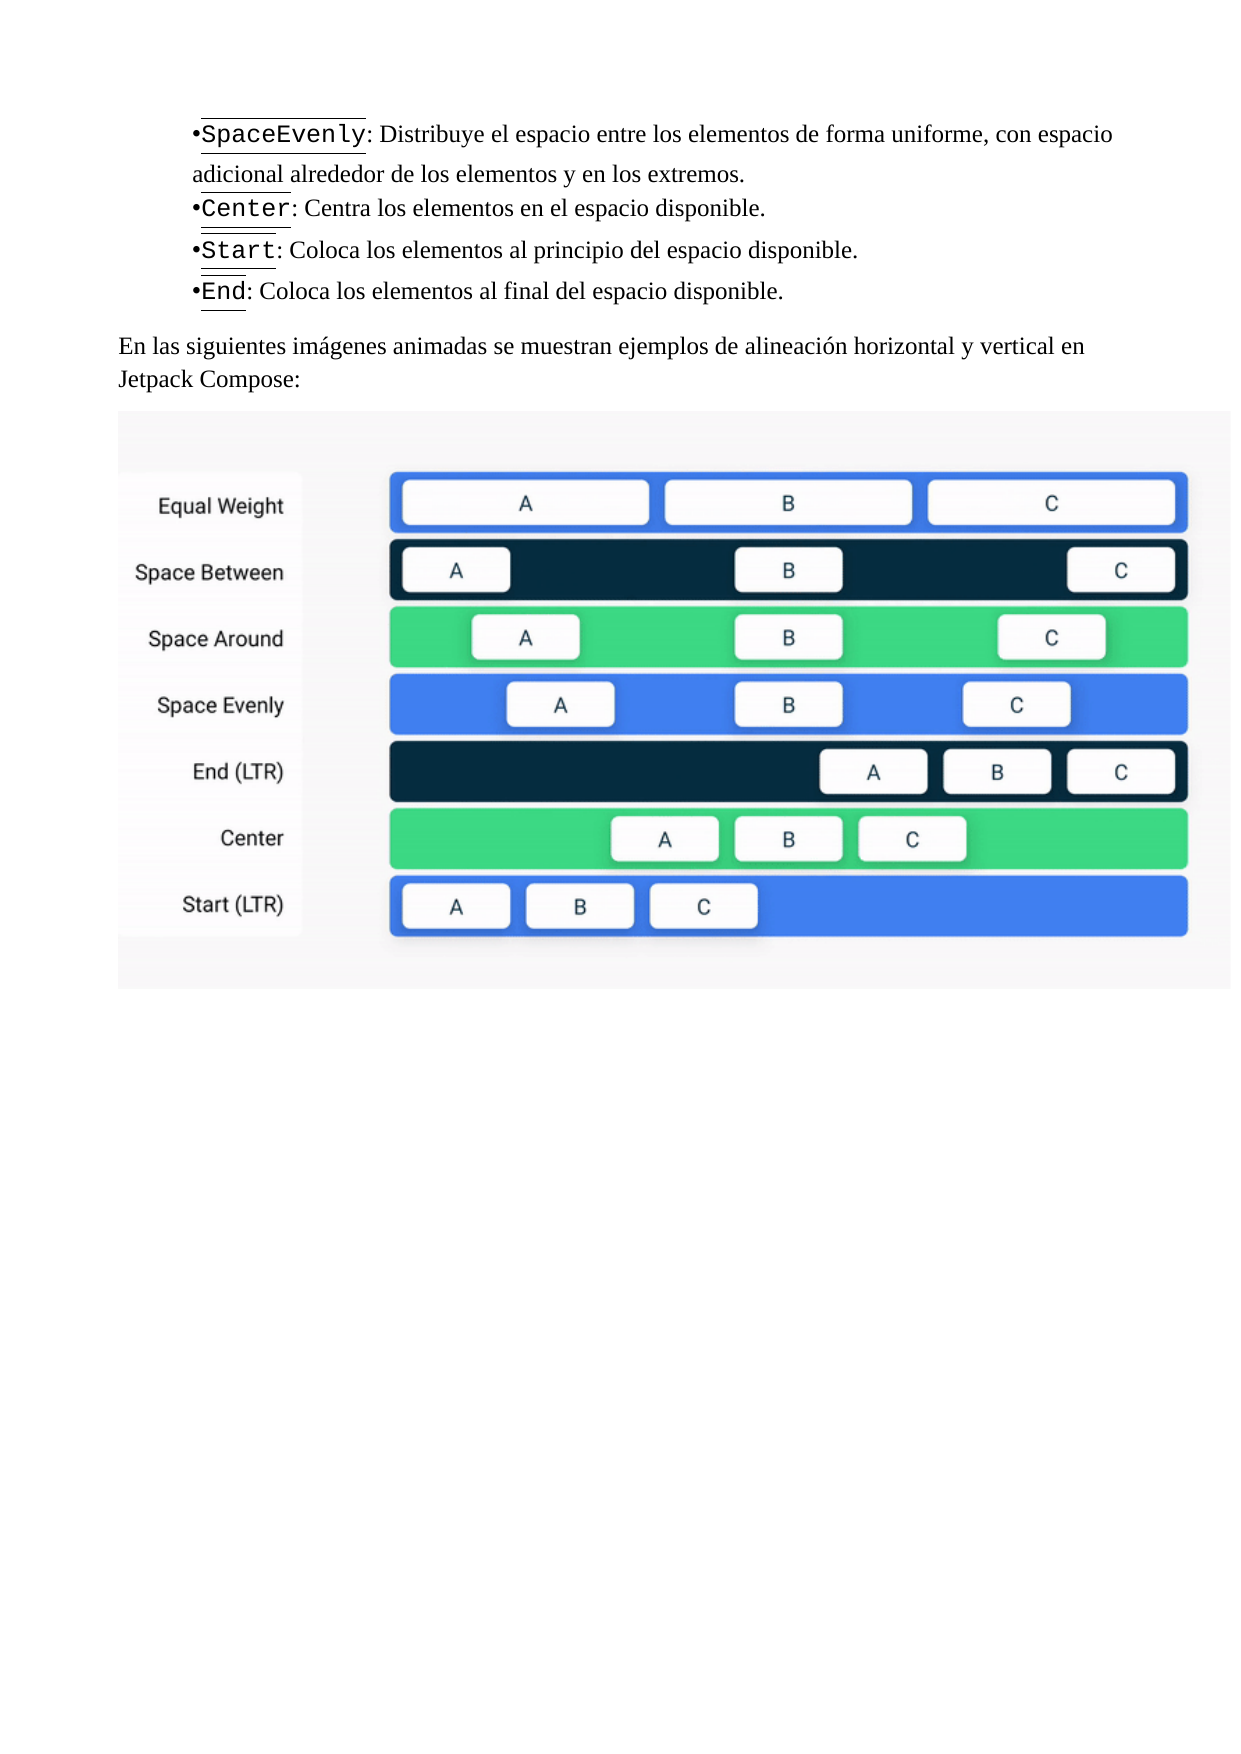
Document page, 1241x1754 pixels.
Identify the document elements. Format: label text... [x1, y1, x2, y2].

list Start: Coloca los elementos al principio del espacio disponible. [118, 233, 1122, 269]
list Center: Centra los elementos en el espacio disponible. [118, 192, 1122, 228]
list End: Coloca los elementos al final del espacio disponible. [118, 275, 1122, 311]
picture [118, 411, 1231, 989]
list SpaceEvenly: Distribuye el espacio entre los elementos de forma uniforme, con espacio adicional alrededor de los elementos y en los extremos. [118, 118, 1122, 187]
text En las siguientes imágenes animadas se muestran ejemplos de alineación horizontal y vertical en Jetpack Compose: [118, 331, 1122, 393]
